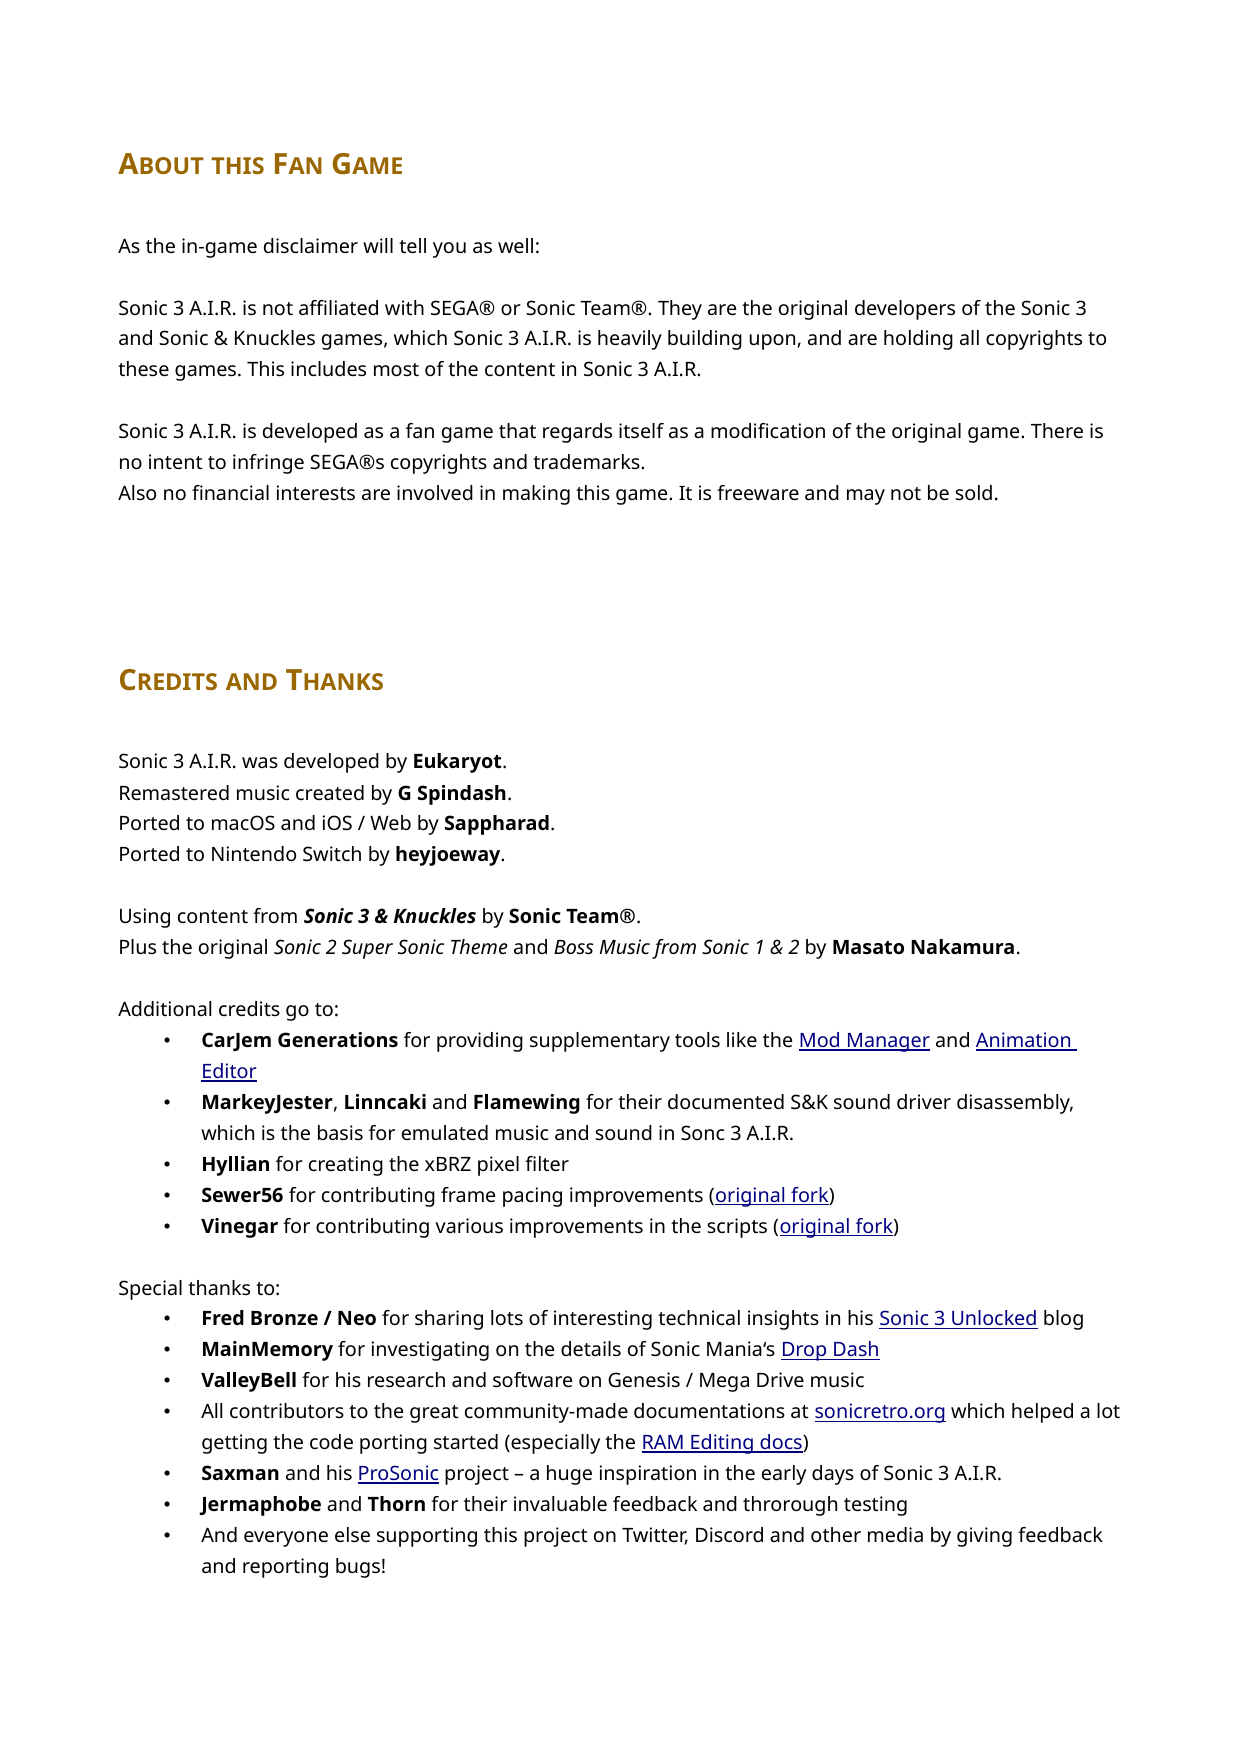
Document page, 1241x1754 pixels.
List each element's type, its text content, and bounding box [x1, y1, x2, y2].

list All contributors to the great community-made documentations at sonicretro.org which helped a lot getting the code porting started (especially the RAM Editing docs) [163, 1397, 1122, 1455]
subtitle About this Fan Game [118, 143, 1122, 183]
text Ported to macOS and iOS / Web by Sappharad. [118, 810, 1122, 837]
text Remastered music created by G Spindash. [118, 779, 1122, 806]
list Fred Bronze / Neo for sharing lots of interesting technical insights in his Sonic 3 Unlocked blog [163, 1305, 1122, 1332]
list Hyllian for creating the xBRZ pixel filter [163, 1150, 1122, 1177]
text As the in-game disclaimer will tell you as well: [118, 232, 1122, 259]
list Saxman and his ProSonic project – a huge inspiration in the early days of Sonic 3 A.I.R. [163, 1459, 1122, 1486]
list Jermaphobe and Thorn for their invaluable feedback and throrough testing [163, 1490, 1122, 1517]
list MarkeyJester, Linncaki and Flamewing for their documented S&K sound driver disassembly, which is the basis for emulated music and sound in Sonc 3 A.I.R. [163, 1088, 1122, 1146]
text Ported to Nintendo Switch by heyjoeway. [118, 841, 1122, 868]
text Also no financial interests are involved in making this game. It is freeware and may not be sold. [118, 479, 1122, 506]
list ValleyBell for his research and software on Genesis / Mega Drive music [163, 1367, 1122, 1393]
list MainMemory for investigating on the details of Sonic Mania‘s Drop Dash [163, 1336, 1122, 1363]
text Using content from Sonic 3 & Knuckles by Sonic Team®. [118, 902, 1122, 929]
text Sonic 3 A.I.R. is not affiliated with SEGA® or Sonic Team®. They are the original developers of the Sonic 3 and Sonic & Knuckles games, which Sonic 3 A.I.R. is heavily building upon, and are holding all copyrights to these games. This includes most of the content in Sonic 3 A.I.R. [118, 294, 1122, 383]
text Additional credits go to: [118, 995, 1122, 1022]
text Sonic 3 A.I.R. was developed by Eukaryot. [118, 748, 1122, 775]
list CarJem Generations for providing supplementary tools like the Mod Manager and Animation Editor [163, 1026, 1122, 1084]
text Special thanks to: [118, 1274, 1122, 1301]
list Vinegar for contributing various improvements in the scripts (original fork) [163, 1212, 1122, 1239]
text Sonic 3 A.I.R. is developed as a fan game that regards itself as a modification of the original game. There is no intent to infringe SEGA®s copyrights and trademarks. [118, 417, 1122, 475]
text Plus the original Sonic 2 Super Sonic Theme and Boss Music from Sonic 1 & 2 by Masato Nakamura. [118, 933, 1122, 960]
list And everyone else supporting this project on Twitter, Discord and other media by giving feedback and reporting bugs! [163, 1521, 1122, 1579]
subtitle Credits and Thanks [118, 659, 1122, 698]
list Sewer56 for contributing frame pacing improvements (original fork) [163, 1181, 1122, 1208]
